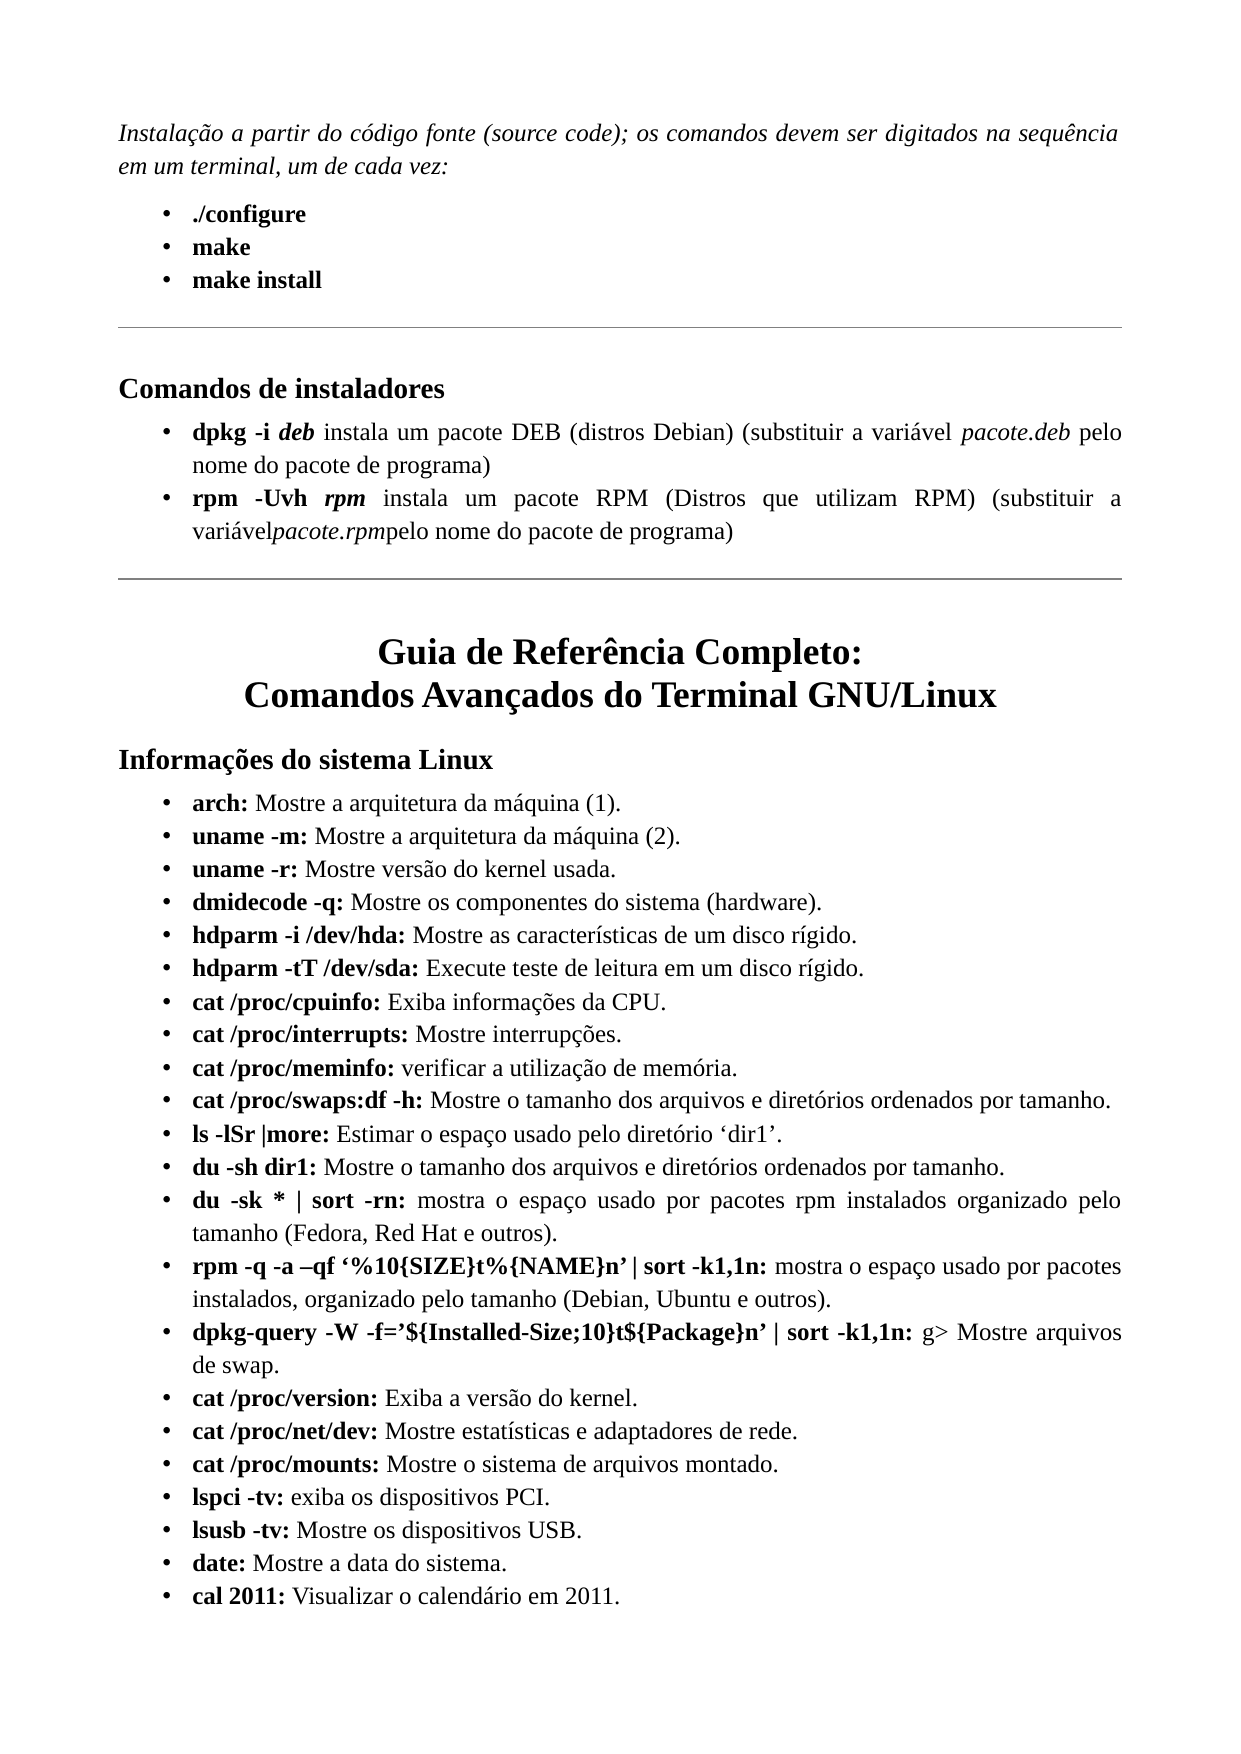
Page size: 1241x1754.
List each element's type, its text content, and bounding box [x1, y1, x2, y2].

list ./configure [162, 199, 1122, 227]
list ls -lSr |more: Estimar o espaço usado pelo diretório ‘dir1’. [162, 1119, 1122, 1147]
list cat /proc/meminfo: verificar a utilização de memória. [162, 1053, 1122, 1081]
list hdparm -tT /dev/sda: Execute teste de leitura em um disco rígido. [162, 953, 1122, 982]
list uname -r: Mostre versão do kernel usada. [162, 854, 1122, 883]
list cat /proc/mounts: Mostre o sistema de arquivos montado. [162, 1449, 1122, 1478]
list dpkg -i deb instala um pacote DEB (distros Debian) (substituir a variável pacote.deb pelo nome do pacote de programa) [162, 417, 1122, 479]
list cat /proc/net/dev: Mostre estatísticas e adaptadores de rede. [162, 1416, 1122, 1444]
list arch: Mostre a arquitetura da máquina (1). [162, 788, 1122, 817]
list date: Mostre a data do sistema. [162, 1548, 1122, 1577]
list cat /proc/version: Exiba a versão do kernel. [162, 1383, 1122, 1412]
list rpm -q -a –qf ‘%10{SIZE}t%{NAME}n’ | sort -k1,1n: mostra o espaço usado por pacotes instalados, organizado pelo tamanho (Debian, Ubuntu e outros). [162, 1251, 1122, 1312]
subtitle Comandos de instaladores [118, 371, 1122, 405]
list lsusb -tv: Mostre os dispositivos USB. [162, 1515, 1122, 1544]
list uname -m: Mostre a arquitetura da máquina (2). [162, 821, 1122, 850]
list du -sk * | sort -rn: mostra o espaço usado por pacotes rpm instalados organizado pelo tamanho (Fedora, Red Hat e outros). [162, 1185, 1122, 1246]
list rpm -Uvh rpm instala um pacote RPM (Distros que utilizam RPM) (substituir a variávelpacote.rpmpelo nome do pacote de programa) [162, 483, 1122, 545]
subtitle Guia de Referência Completo: Comandos Avançados do Terminal GNU/Linux [118, 629, 1122, 715]
text Instalação a partir do código fonte (source code); os comandos devem ser digitados na sequência em um terminal, um de cada vez: [118, 118, 1122, 180]
list cal 2011: Visualizar o calendário em 2011. [162, 1581, 1122, 1610]
list dmidecode -q: Mostre os componentes do sistema (hardware). [162, 887, 1122, 916]
list make install [162, 265, 1122, 293]
list cat /proc/cpuinfo: Exiba informações da CPU. [162, 987, 1122, 1015]
list du -sh dir1: Mostre o tamanho dos arquivos e diretórios ordenados por tamanho. [162, 1152, 1122, 1180]
list dpkg-query -W -f=’${Installed-Size;10}t${Package}n’ | sort -k1,1n: g> Mostre arquivos de swap. [162, 1317, 1122, 1378]
list lspci -tv: exiba os dispositivos PCI. [162, 1482, 1122, 1511]
list cat /proc/swaps:df -h: Mostre o tamanho dos arquivos e diretórios ordenados por tamanho. [162, 1086, 1122, 1114]
subtitle Informações do sistema Linux [118, 742, 1122, 776]
list make [162, 232, 1122, 261]
list cat /proc/interrupts: Mostre interrupções. [162, 1019, 1122, 1048]
list hdparm -i /dev/hda: Mostre as características de um disco rígido. [162, 921, 1122, 949]
